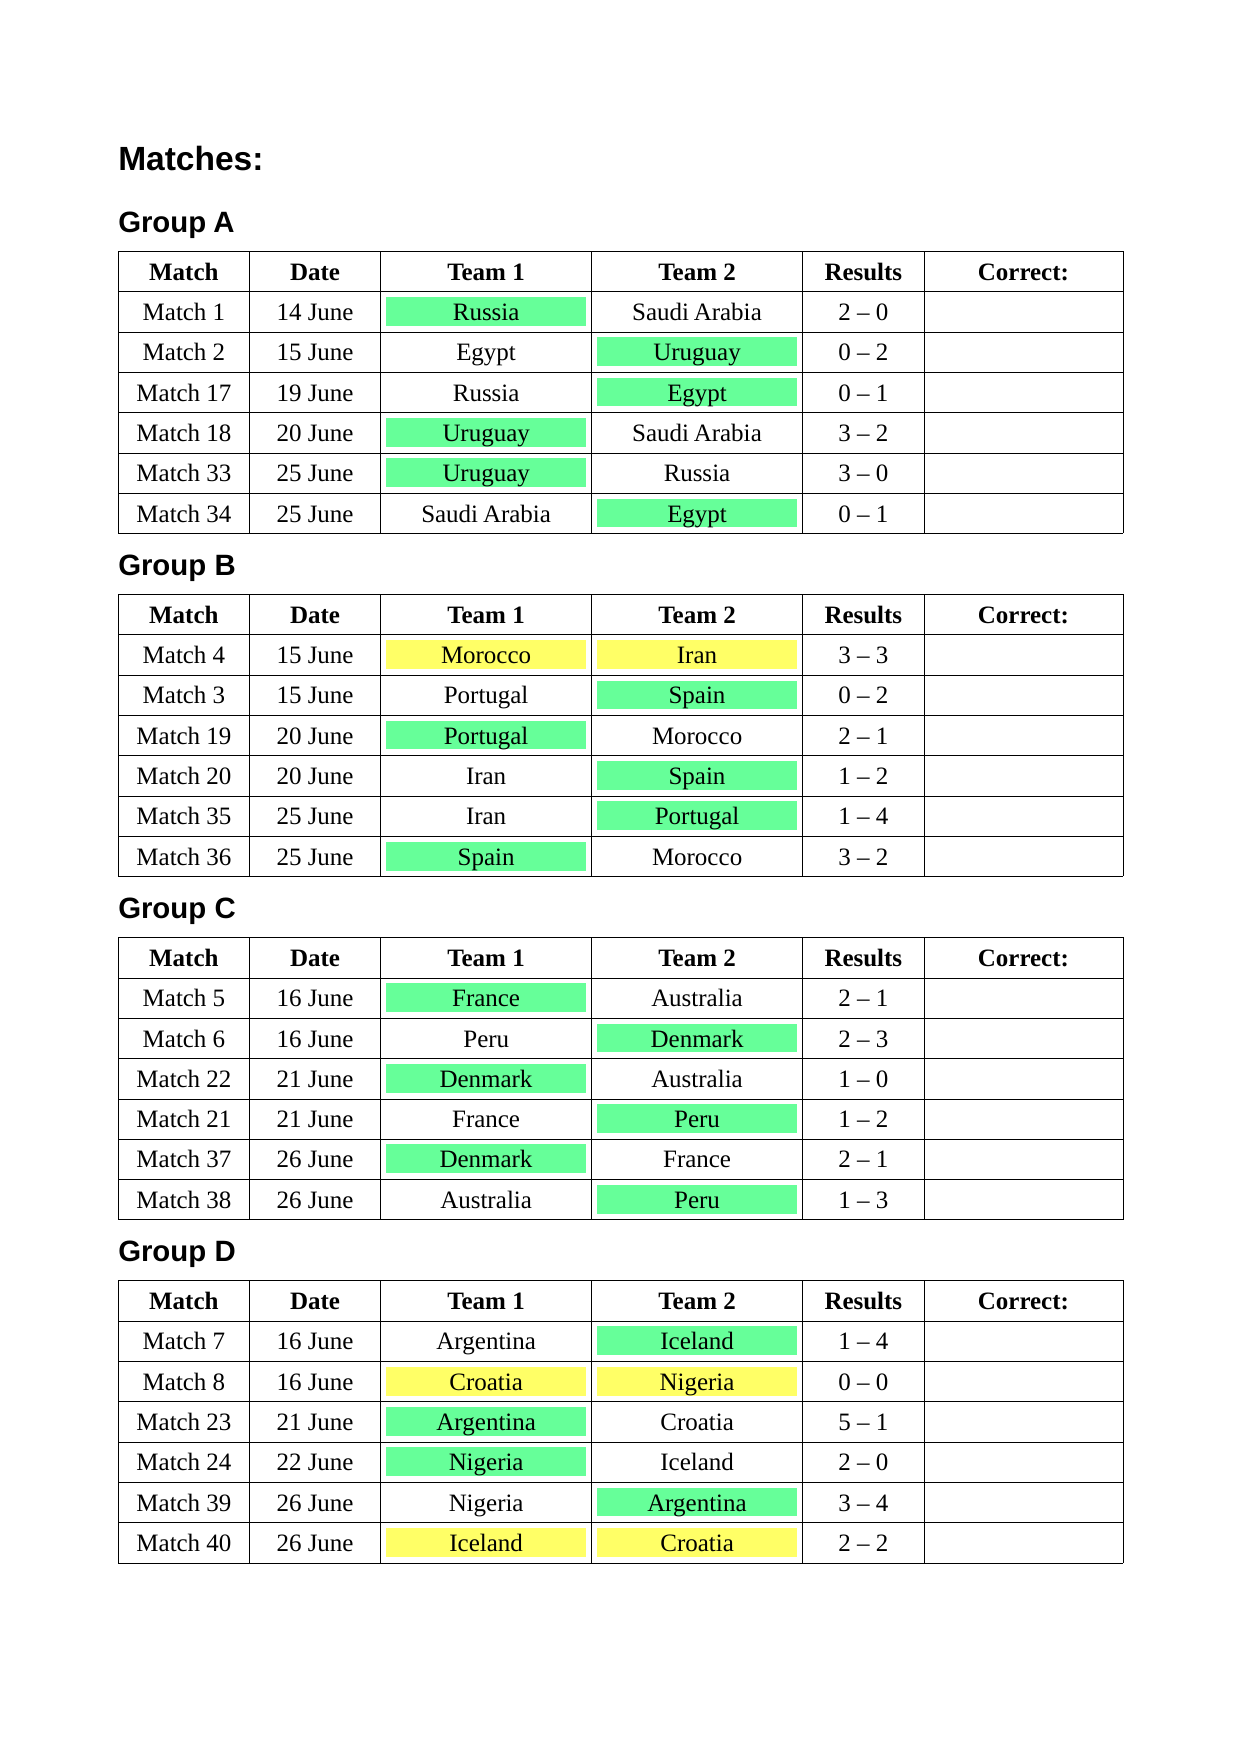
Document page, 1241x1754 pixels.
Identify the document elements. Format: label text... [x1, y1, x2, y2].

table_cell [925, 1362, 1123, 1401]
table_cell [925, 1483, 1123, 1522]
table_cell [925, 373, 1123, 412]
table_header Results [803, 938, 924, 977]
table_cell 3 – 2 [803, 837, 924, 876]
table_cell Match 5 [119, 979, 249, 1018]
table_cell 0 – 1 [803, 494, 924, 533]
table_cell Match 8 [119, 1362, 249, 1401]
table_header Results [803, 595, 924, 634]
table_cell [925, 494, 1123, 533]
table_header Results [803, 1281, 924, 1321]
table_cell Saudi Arabia [381, 494, 591, 533]
table_cell 25 June [250, 454, 380, 493]
table_cell Portugal [592, 797, 802, 836]
table_cell 2 – 2 [803, 1523, 924, 1562]
table_header Team 2 [592, 1281, 802, 1321]
table_cell Match 17 [119, 373, 249, 412]
table_cell Egypt [592, 373, 802, 412]
table_cell Russia [381, 373, 591, 412]
table_cell 1 – 4 [803, 1322, 924, 1361]
table_cell 14 June [250, 292, 380, 332]
table_cell 2 – 1 [803, 716, 924, 755]
table_cell [925, 979, 1123, 1018]
table_cell Croatia [381, 1362, 591, 1401]
table_cell Match 2 [119, 333, 249, 372]
table_cell Nigeria [381, 1443, 591, 1482]
table_cell Portugal [381, 676, 591, 715]
table_cell Match 36 [119, 837, 249, 876]
table_cell [925, 1402, 1123, 1442]
table_cell Match 4 [119, 635, 249, 675]
table_cell [925, 413, 1123, 452]
table_cell France [381, 979, 591, 1018]
table_cell [925, 1059, 1123, 1098]
table_cell Egypt [592, 494, 802, 533]
table_cell Iceland [592, 1443, 802, 1482]
table_header Match [119, 252, 249, 291]
table_header Team 1 [381, 938, 591, 977]
table_cell Iceland [592, 1322, 802, 1361]
table_cell Match 22 [119, 1059, 249, 1098]
subtitle Group B [118, 548, 1122, 582]
table_cell 15 June [250, 676, 380, 715]
table_cell Denmark [592, 1019, 802, 1058]
table_cell 16 June [250, 1019, 380, 1058]
table_cell 16 June [250, 1362, 380, 1401]
table_cell 22 June [250, 1443, 380, 1482]
table_cell [925, 1180, 1123, 1219]
table_cell Croatia [592, 1402, 802, 1442]
table_header Match [119, 938, 249, 977]
table_cell [925, 635, 1123, 675]
table_cell Iran [381, 797, 591, 836]
table_cell 15 June [250, 333, 380, 372]
table_cell 15 June [250, 635, 380, 675]
table_cell 20 June [250, 756, 380, 796]
table_cell Match 35 [119, 797, 249, 836]
table_cell Iceland [381, 1523, 591, 1562]
table_cell Morocco [381, 635, 591, 675]
table_cell 20 June [250, 413, 380, 452]
table_cell 26 June [250, 1180, 380, 1219]
table_cell 25 June [250, 797, 380, 836]
table_cell Nigeria [381, 1483, 591, 1522]
table_cell [925, 1100, 1123, 1139]
table_cell 21 June [250, 1100, 380, 1139]
subtitle Matches: [118, 139, 1122, 178]
table_cell 2 – 1 [803, 979, 924, 1018]
table_cell Denmark [381, 1059, 591, 1098]
table_cell 3 – 3 [803, 635, 924, 675]
table_cell [925, 716, 1123, 755]
table_cell Saudi Arabia [592, 292, 802, 332]
table_cell [925, 1140, 1123, 1179]
table_cell Match 34 [119, 494, 249, 533]
table_cell 2 – 3 [803, 1019, 924, 1058]
subtitle Group D [118, 1234, 1122, 1268]
table_cell 25 June [250, 494, 380, 533]
table_cell 19 June [250, 373, 380, 412]
table_cell Spain [592, 676, 802, 715]
table_cell Match 21 [119, 1100, 249, 1139]
table_cell 21 June [250, 1402, 380, 1442]
table_cell [925, 1523, 1123, 1562]
subtitle Group C [118, 891, 1122, 925]
table_cell Morocco [592, 716, 802, 755]
table_cell 16 June [250, 1322, 380, 1361]
table_cell Uruguay [592, 333, 802, 372]
table_cell Match 24 [119, 1443, 249, 1482]
table_cell 2 – 1 [803, 1140, 924, 1179]
table_cell Morocco [592, 837, 802, 876]
table_cell Match 39 [119, 1483, 249, 1522]
table_cell [925, 676, 1123, 715]
table_cell France [381, 1100, 591, 1139]
table_cell Match 3 [119, 676, 249, 715]
table_cell 1 – 3 [803, 1180, 924, 1219]
table_cell Match 40 [119, 1523, 249, 1562]
table_cell 3 – 0 [803, 454, 924, 493]
table_cell [925, 1443, 1123, 1482]
table_header Match [119, 1281, 249, 1321]
table_header Team 2 [592, 595, 802, 634]
table_cell 25 June [250, 837, 380, 876]
table_header Team 1 [381, 252, 591, 291]
table_cell Match 7 [119, 1322, 249, 1361]
table_cell Saudi Arabia [592, 413, 802, 452]
table_header Team 1 [381, 595, 591, 634]
table_cell Australia [381, 1180, 591, 1219]
table_cell Match 20 [119, 756, 249, 796]
table_cell Portugal [381, 716, 591, 755]
table_cell 26 June [250, 1140, 380, 1179]
table_cell 1 – 2 [803, 1100, 924, 1139]
table_cell Peru [381, 1019, 591, 1058]
table_header Date [250, 595, 380, 634]
table_cell Match 19 [119, 716, 249, 755]
table_header Team 2 [592, 252, 802, 291]
table_cell Iran [592, 635, 802, 675]
table_cell Match 1 [119, 292, 249, 332]
table_cell 26 June [250, 1523, 380, 1562]
table_cell 5 – 1 [803, 1402, 924, 1442]
table_cell Russia [592, 454, 802, 493]
table_header Date [250, 252, 380, 291]
table_cell 2 – 0 [803, 292, 924, 332]
table_cell Spain [381, 837, 591, 876]
table_cell Match 38 [119, 1180, 249, 1219]
table_cell 21 June [250, 1059, 380, 1098]
table_cell Egypt [381, 333, 591, 372]
table_header Match [119, 595, 249, 634]
table_cell 2 – 0 [803, 1443, 924, 1482]
table_cell [925, 292, 1123, 332]
table_cell [925, 1322, 1123, 1361]
table_cell Match 23 [119, 1402, 249, 1442]
table_cell 0 – 1 [803, 373, 924, 412]
table_cell Match 33 [119, 454, 249, 493]
table_cell Australia [592, 979, 802, 1018]
table_cell Match 37 [119, 1140, 249, 1179]
table_header Correct: [925, 595, 1123, 634]
table_cell Uruguay [381, 413, 591, 452]
table_cell Russia [381, 292, 591, 332]
table_cell Argentina [381, 1322, 591, 1361]
table_cell 16 June [250, 979, 380, 1018]
table_cell Peru [592, 1100, 802, 1139]
table_cell [925, 837, 1123, 876]
table_cell [925, 797, 1123, 836]
table_cell Denmark [381, 1140, 591, 1179]
table_header Date [250, 938, 380, 977]
table_header Results [803, 252, 924, 291]
table_header Correct: [925, 938, 1123, 977]
table_cell [925, 1019, 1123, 1058]
table_cell Australia [592, 1059, 802, 1098]
table_cell Peru [592, 1180, 802, 1219]
table_cell 20 June [250, 716, 380, 755]
table_cell 1 – 0 [803, 1059, 924, 1098]
table_header Team 2 [592, 938, 802, 977]
table_cell 3 – 2 [803, 413, 924, 452]
table_header Date [250, 1281, 380, 1321]
table_cell [925, 333, 1123, 372]
table_cell France [592, 1140, 802, 1179]
table_cell [925, 454, 1123, 493]
table_cell 1 – 4 [803, 797, 924, 836]
table_cell Match 6 [119, 1019, 249, 1058]
table_cell Match 18 [119, 413, 249, 452]
table_cell Nigeria [592, 1362, 802, 1401]
table_cell Spain [592, 756, 802, 796]
table_header Correct: [925, 252, 1123, 291]
table_cell 3 – 4 [803, 1483, 924, 1522]
subtitle Group A [118, 205, 1122, 238]
table_cell 26 June [250, 1483, 380, 1522]
table_cell 0 – 2 [803, 333, 924, 372]
table_cell 1 – 2 [803, 756, 924, 796]
table_cell [925, 756, 1123, 796]
table_cell 0 – 2 [803, 676, 924, 715]
table_cell Croatia [592, 1523, 802, 1562]
table_cell Iran [381, 756, 591, 796]
table_cell Argentina [381, 1402, 591, 1442]
table_header Team 1 [381, 1281, 591, 1321]
table_cell Argentina [592, 1483, 802, 1522]
table_cell 0 – 0 [803, 1362, 924, 1401]
table_header Correct: [925, 1281, 1123, 1321]
table_cell Uruguay [381, 454, 591, 493]
